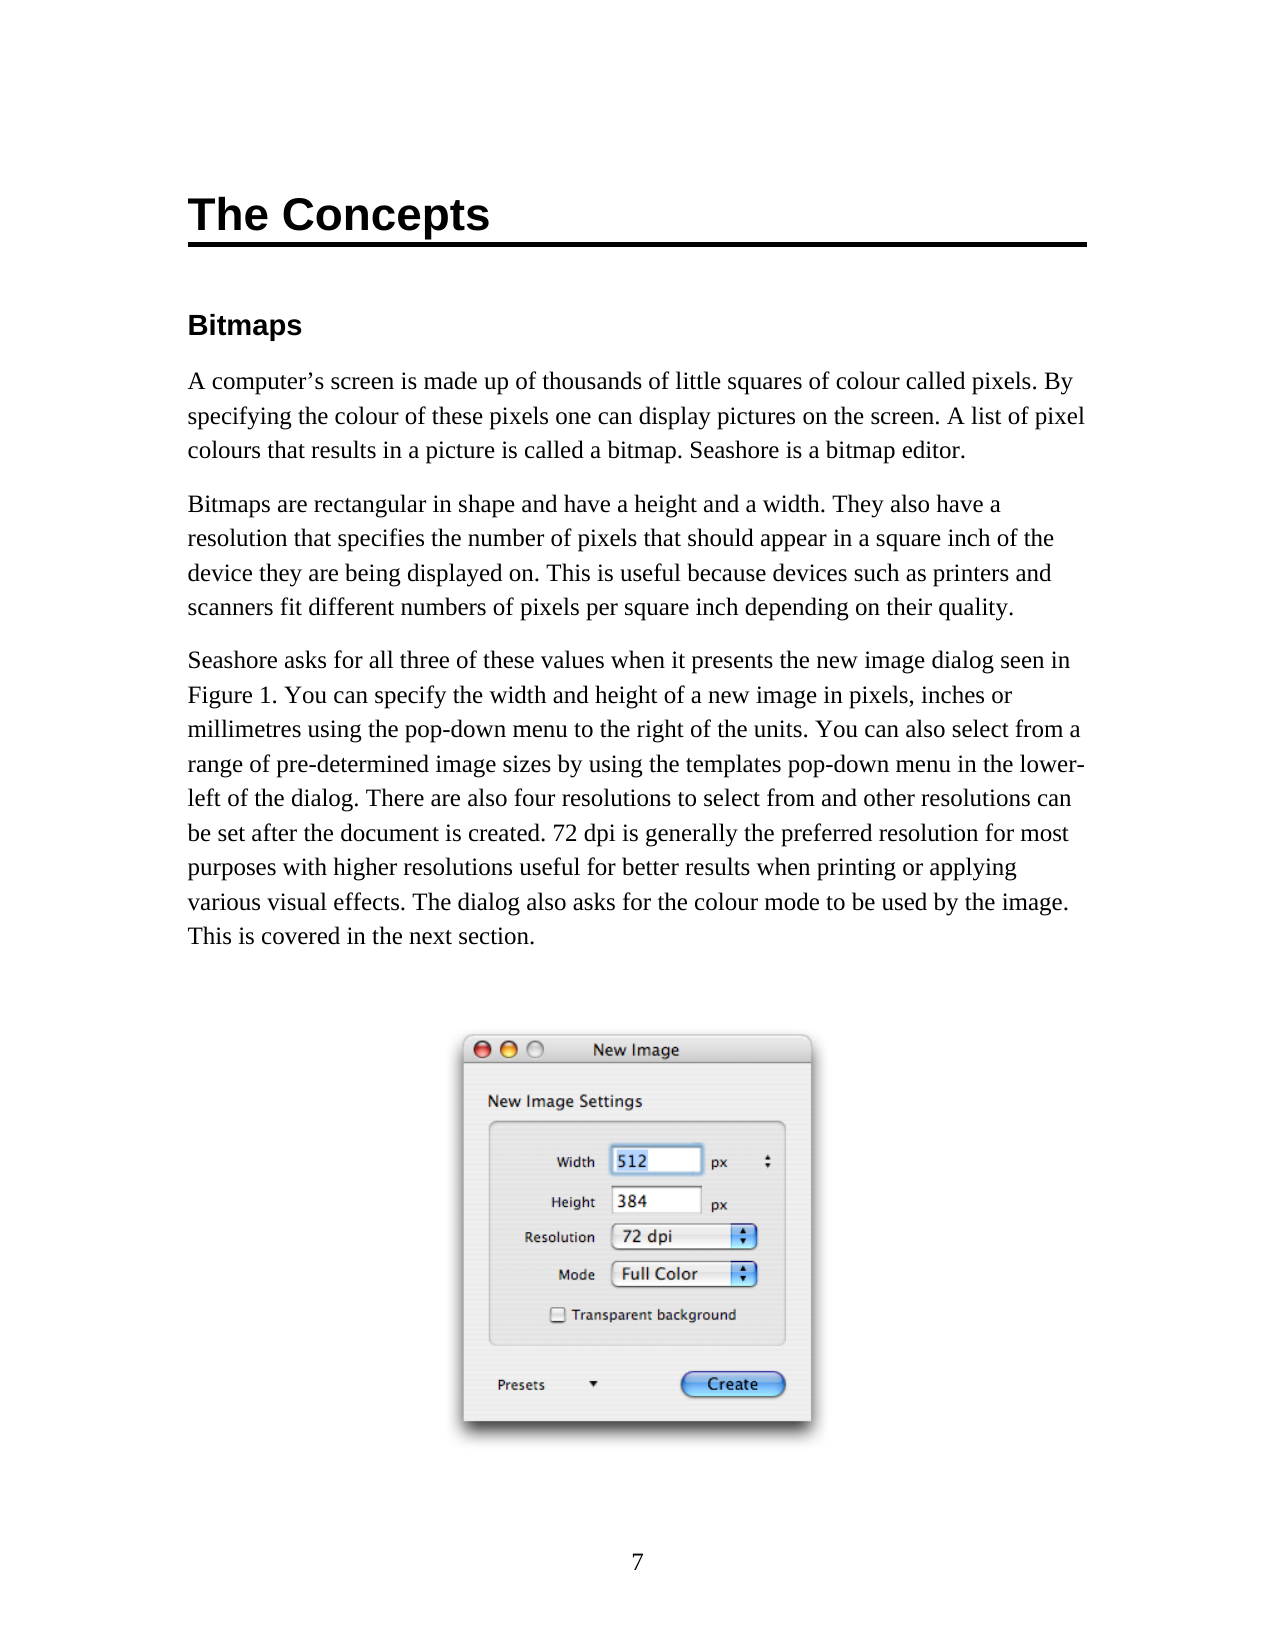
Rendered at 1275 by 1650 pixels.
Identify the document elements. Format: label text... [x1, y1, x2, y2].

picture [445, 1027, 830, 1450]
subtitle The Concepts [187, 187, 1087, 247]
text A computer’s screen is made up of thousands of little squares of colour called pixels. By specifying the colour of these pixels one can display pictures on the screen. A list of pixel colours that results in a picture is called a bitmap. Seashore is a bitmap editor. [187, 366, 1087, 464]
text Bitmaps are rectangular in shape and have a height and a width. They also have a resolution that specifies the number of pixels that should appear in a square inch of the device they are being displayed on. This is useful because devices such as printers and scanners fit different numbers of pixels per square inch depending on their quality. [187, 489, 1087, 621]
text Seashore asks for all three of these values when it presents the new image dialog seen in Figure 1. You can specify the width and height of a new image in pixels, inches or millimetres using the pop-down menu to the right of the units. You can also select from a range of pre-determined image sizes by using the templates pop-down menu in the lower-left of the dialog. There are also four resolutions to select from and other resolutions can be set after the document is created. 72 dpi is generally the preferred resolution for most purposes with higher resolutions useful for better results when printing or applying various visual effects. The dialog also asks for the colour mode to be used by the image. This is covered in the next section. [187, 645, 1087, 950]
subtitle Bitmaps [187, 307, 1087, 341]
